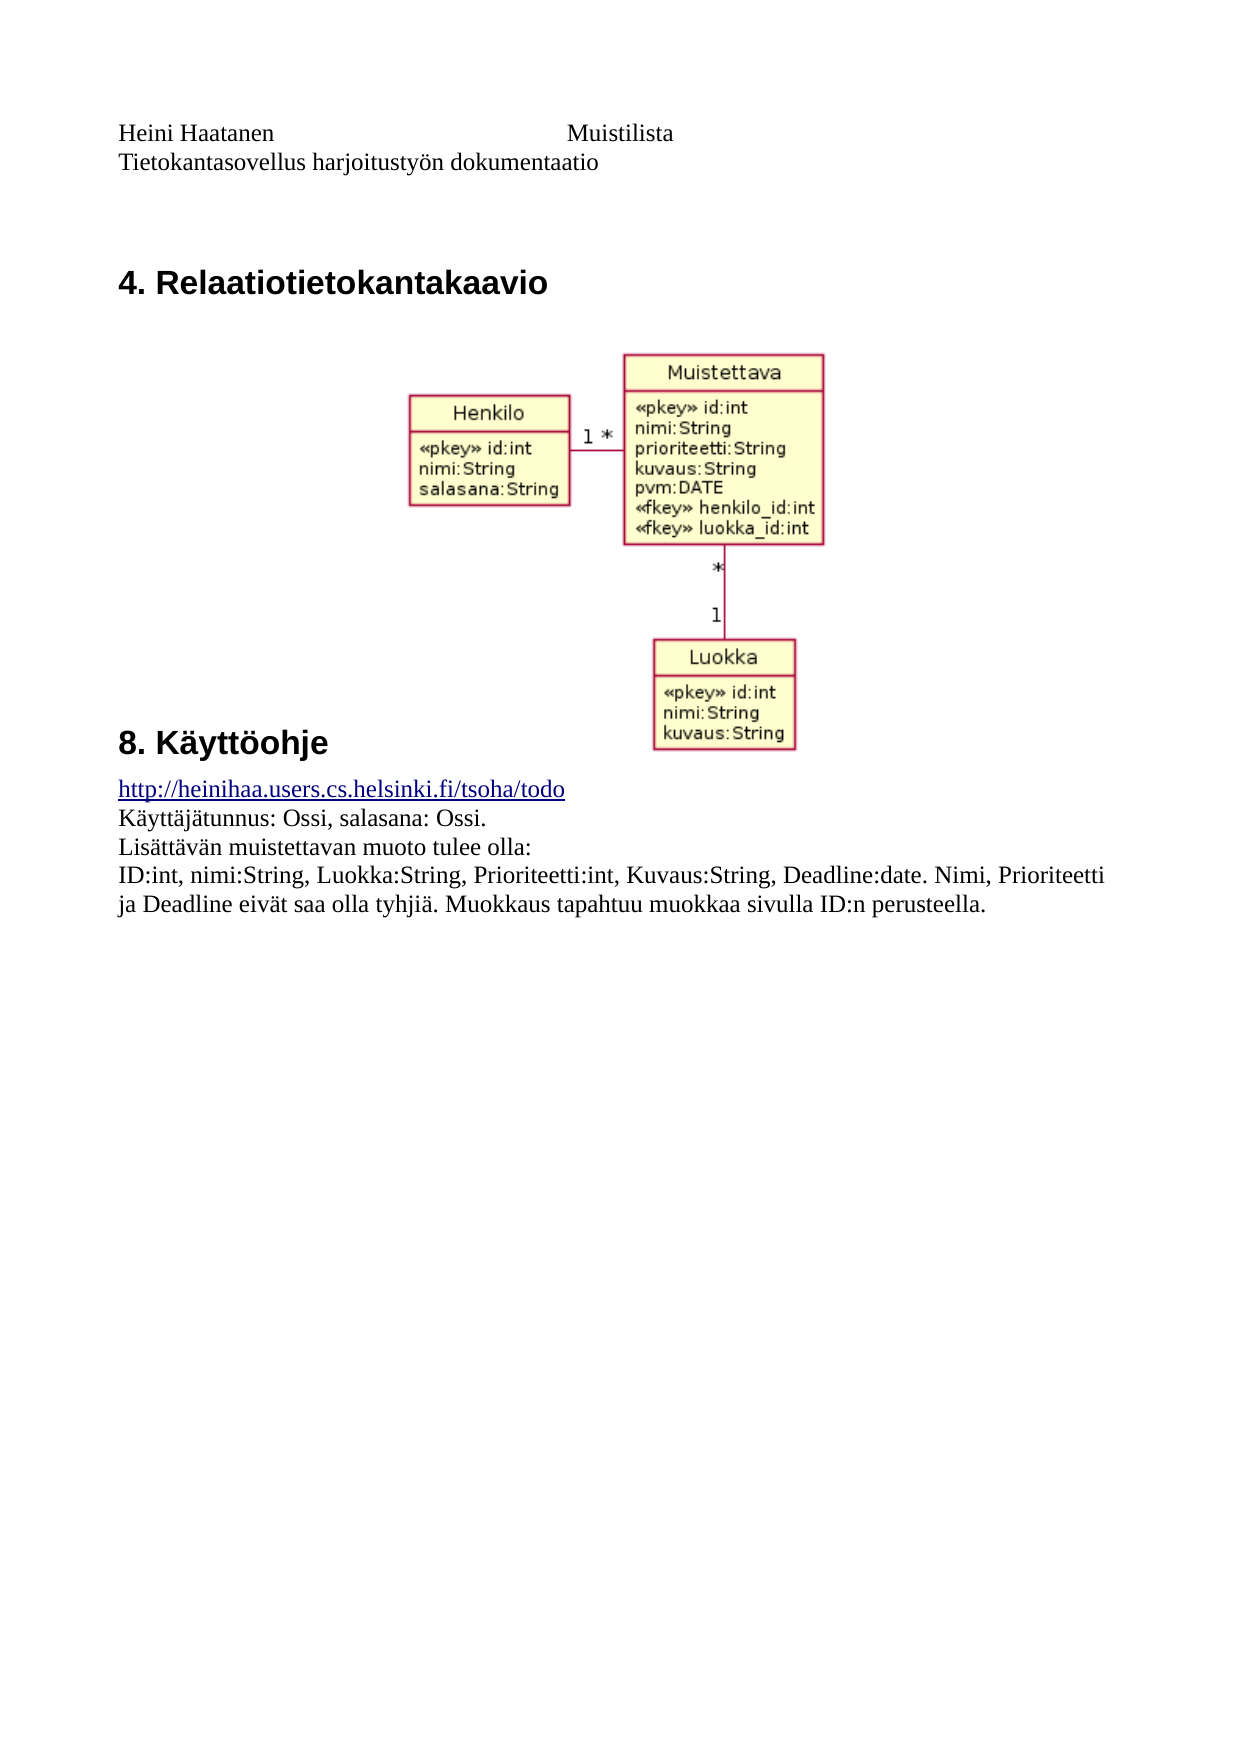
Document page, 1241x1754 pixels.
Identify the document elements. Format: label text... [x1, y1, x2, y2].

text http://heinihaa.users.cs.helsinki.fi/tsoha/todo [118, 774, 1122, 803]
subtitle [840, 723, 1122, 762]
text ID:int, nimi:String, Luokka:String, Prioriteetti:int, Kuvaus:String, Deadline:date. Nimi, Prioriteetti ja Deadline eivät saa olla tyhjiä. Muokkaus tapahtuu muokkaa sivulla ID:n perusteella. [118, 860, 1122, 918]
subtitle 4. Relaatiotietokantakaavio [118, 263, 1122, 301]
picture [400, 342, 840, 766]
subtitle 8. Käyttöohje [118, 723, 400, 762]
text Lisättävän muistettavan muoto tulee olla: [118, 832, 1122, 860]
text Käyttäjätunnus: Ossi, salasana: Ossi. [118, 803, 1122, 832]
